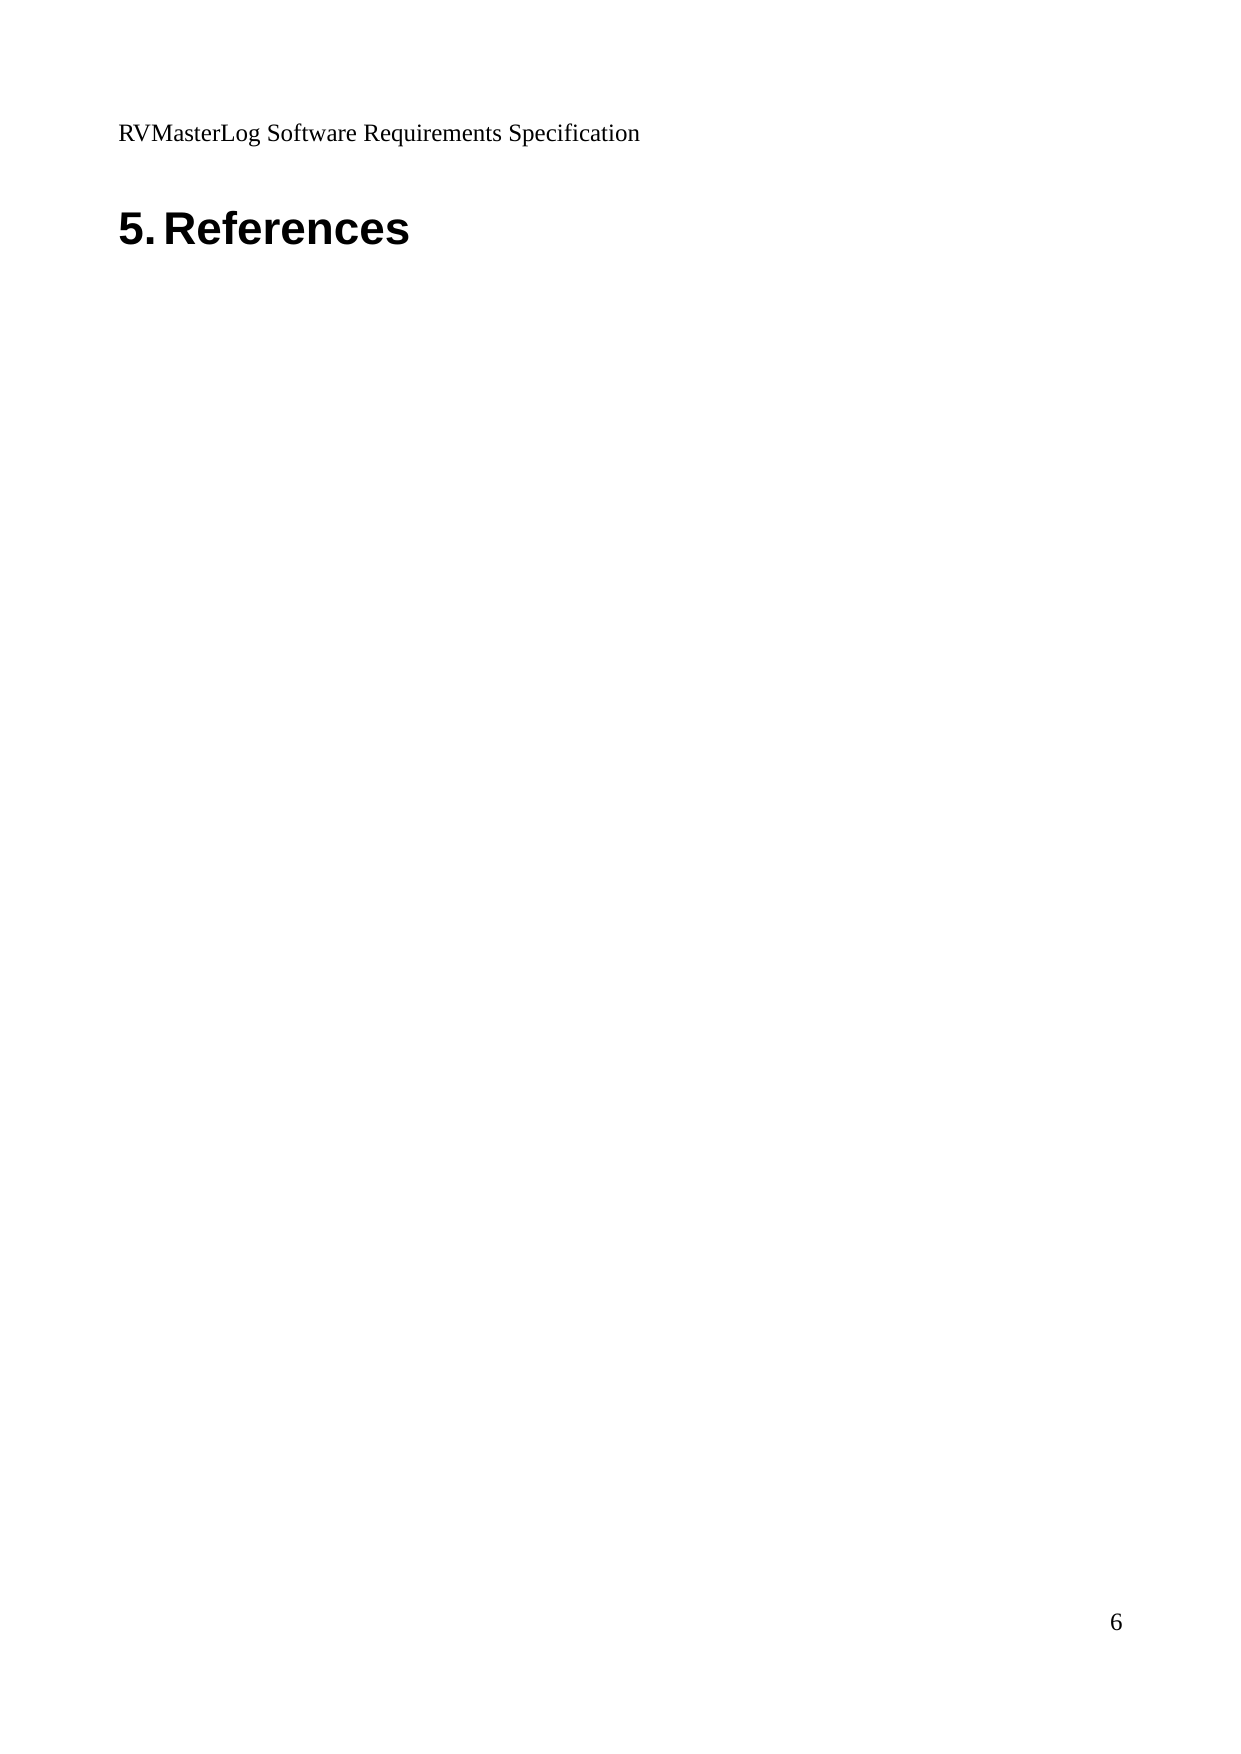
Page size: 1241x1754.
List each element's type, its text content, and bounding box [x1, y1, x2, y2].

subtitle References [118, 201, 1122, 254]
